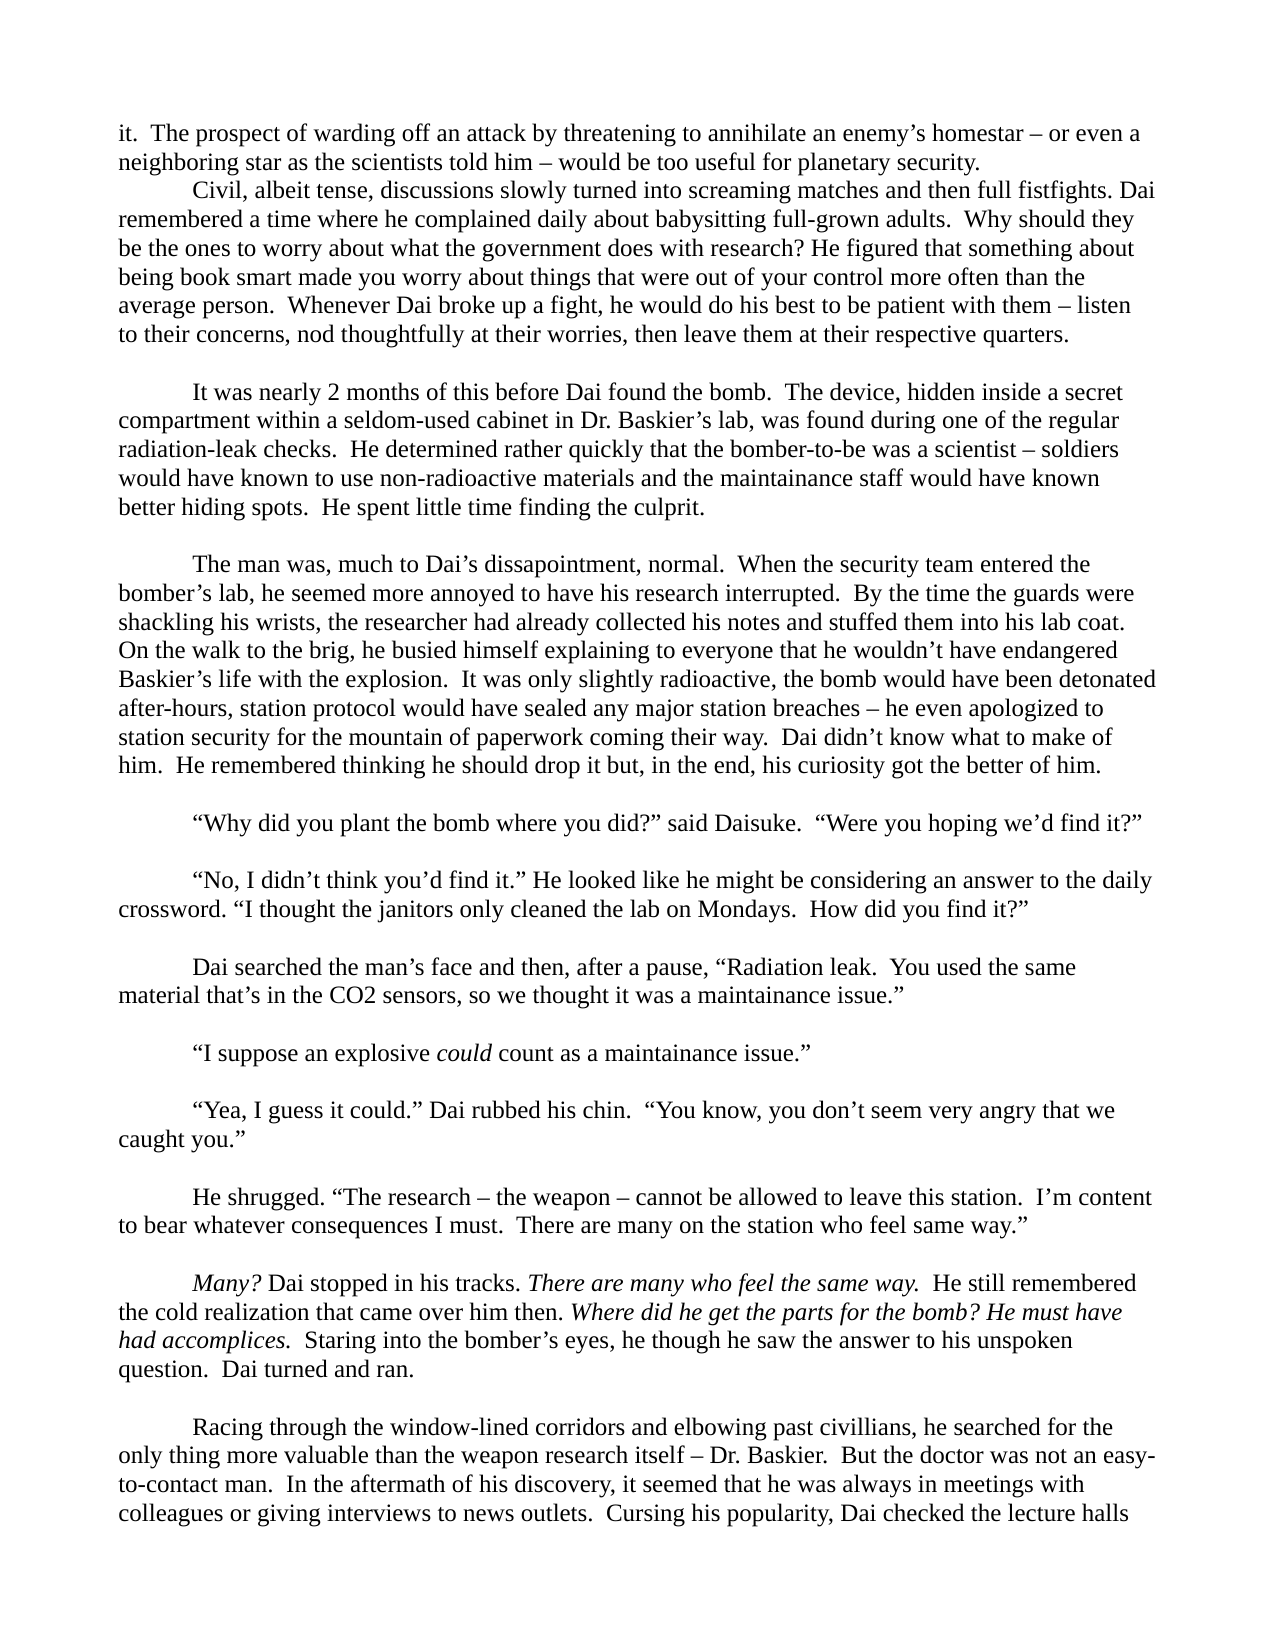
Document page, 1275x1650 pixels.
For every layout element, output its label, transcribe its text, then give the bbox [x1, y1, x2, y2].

text it. The prospect of warding off an attack by threatening to annihilate an enemy’s homestar – or even a neighboring star as the scientists told him – would be too useful for planetary security. [118, 118, 1157, 176]
text The man was, much to Dai’s dissapointment, normal. When the security team entered the bomber’s lab, he seemed more annoyed to have his research interrupted. By the time the guards were shackling his wrists, the researcher had already collected his notes and stuffed them into his lab coat. On the walk to the brig, he busied himself explaining to everyone that he wouldn’t have endangered Baskier’s life with the explosion. It was only slightly radioactive, the bomb would have been detonated after-hours, station protocol would have sealed any major station breaches – he even apologized to station security for the mountain of paperwork coming their way. Dai didn’t know what to make of him. He remembered thinking he should drop it but, in the end, his curiosity got the better of him. [118, 549, 1157, 779]
text “Yea, I guess it could.” Dai rubbed his chin. “You know, you don’t seem very angry that we caught you.” [118, 1096, 1157, 1153]
text “No, I didn’t think you’d find it.” He looked like he might be considering an answer to the daily crossword. “I thought the janitors only cleaned the lab on Mondays. How did you find it?” [118, 866, 1157, 923]
text Civil, albeit tense, discussions slowly turned into screaming matches and then full fistfights. Dai remembered a time where he complained daily about babysitting full-grown adults. Why should they be the ones to worry about what the government does with research? He figured that something about being book smart made you worry about things that were out of your control more often than the average person. Whenever Dai broke up a fight, he would do his best to be patient with them – listen to their concerns, nod thoughtfully at their worries, then leave them at their respective quarters. [118, 176, 1157, 348]
text He shrugged. “The research – the weapon – cannot be allowed to leave this station. I’m content to bear whatever consequences I must. There are many on the station who feel same way.” [118, 1182, 1157, 1239]
text Many? Dai stopped in his tracks. There are many who feel the same way. He still remembered the cold realization that came over him then. Where did he get the parts for the bomb? He must have had accomplices. Staring into the bomber’s eyes, he though he saw the answer to his unspoken question. Dai turned and ran. [118, 1268, 1157, 1383]
text Dai searched the man’s face and then, after a pause, “Radiation leak. You used the same material that’s in the CO2 sensors, so we thought it was a maintainance issue.” [118, 952, 1157, 1009]
text Racing through the window-lined corridors and elbowing past civillians, he searched for the only thing more valuable than the weapon research itself – Dr. Baskier. But the doctor was not an easy-to-contact man. In the aftermath of his discovery, it seemed that he was always in meetings with colleagues or giving interviews to news outlets. Cursing his popularity, Dai checked the lecture halls [118, 1412, 1157, 1527]
text “Why did you plant the bomb where you did?” said Daisuke. “Were you hoping we’d find it?” [118, 808, 1157, 837]
text It was nearly 2 months of this before Dai found the bomb. The device, hidden inside a secret compartment within a seldom-used cabinet in Dr. Baskier’s lab, was found during one of the regular radiation-leak checks. He determined rather quickly that the bomber-to-be was a scientist – soldiers would have known to use non-radioactive materials and the maintainance staff would have known better hiding spots. He spent little time finding the culprit. [118, 377, 1157, 521]
text “I suppose an explosive could count as a maintainance issue.” [118, 1038, 1157, 1067]
